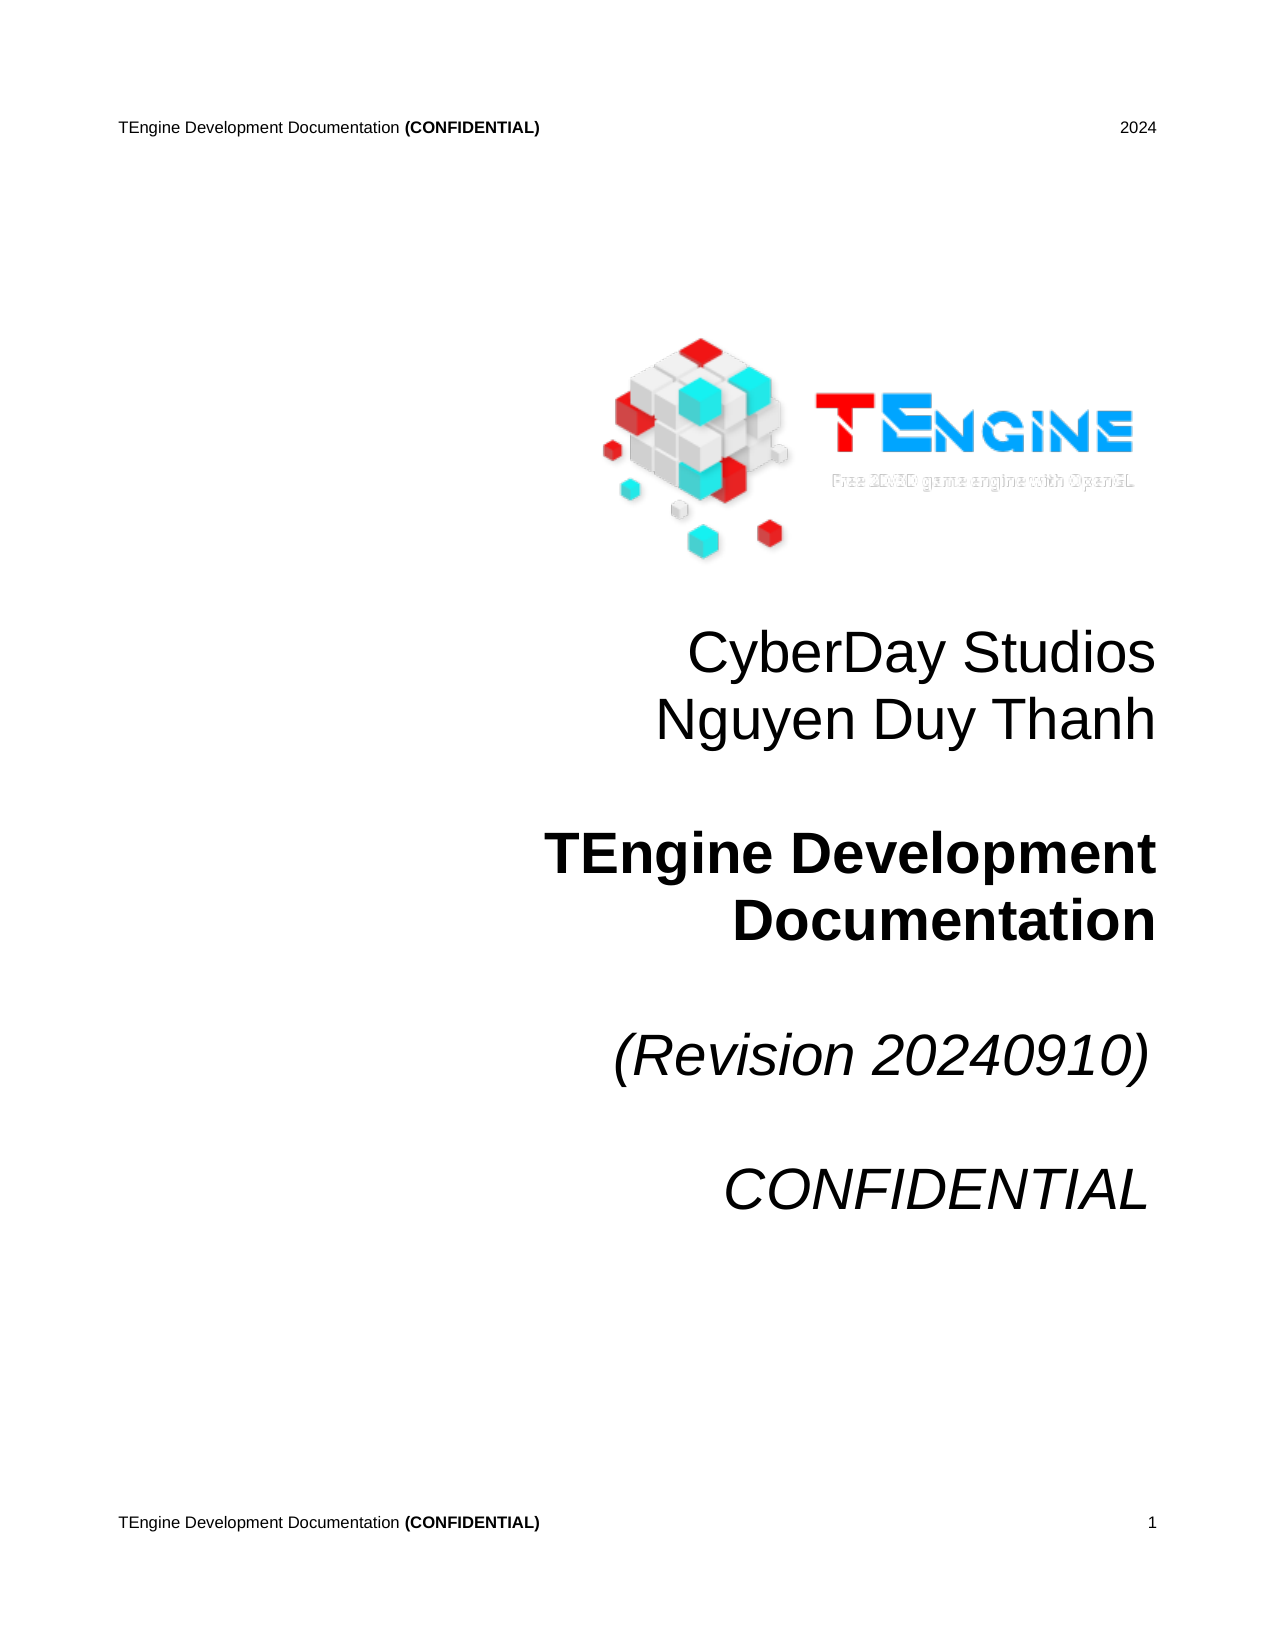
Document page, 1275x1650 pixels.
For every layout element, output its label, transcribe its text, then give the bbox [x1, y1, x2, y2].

text CyberDay Studios [118, 618, 1157, 685]
text CONFIDENTIAL [118, 1154, 1157, 1221]
text (Revision 20240910) [118, 1020, 1157, 1087]
picture [550, 292, 1154, 594]
text TEngine Development Documentation [118, 819, 1157, 953]
text Nguyen Duy Thanh [118, 685, 1157, 752]
